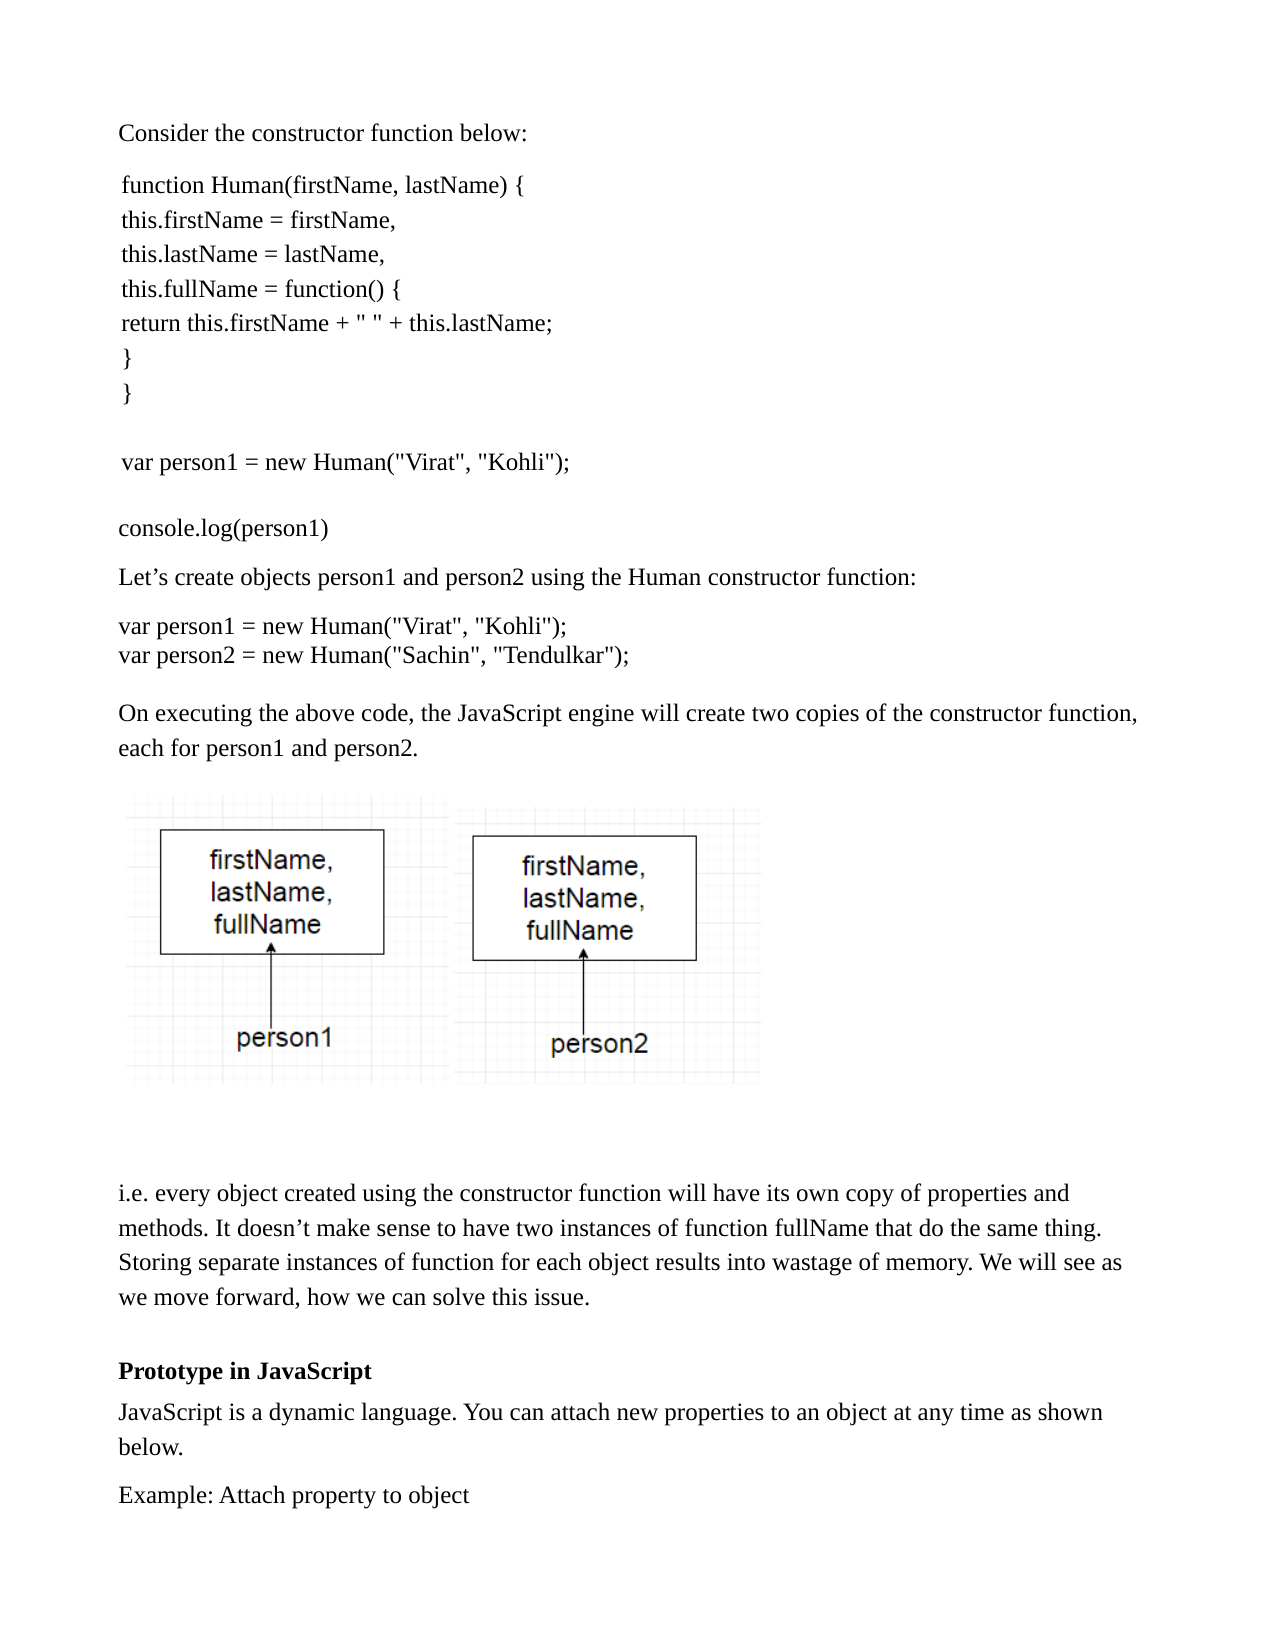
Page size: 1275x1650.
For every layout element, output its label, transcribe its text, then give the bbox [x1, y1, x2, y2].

table_header var person1 = new Human("Virat", "Kohli"); [118, 444, 583, 478]
text var person1 = new Human("Virat", "Kohli"); [118, 611, 1157, 640]
text Let’s create objects person1 and person2 using the Human constructor function: [118, 562, 1157, 591]
table_header this.firstName = firstName, [118, 202, 410, 236]
text Consider the constructor function below: [118, 118, 1157, 147]
text i.e. every object created using the constructor function will have its own copy of properties and methods. It doesn’t make sense to have two instances of function fullName that do the same thing. Storing separate instances of function for each object results into wastage of memory. We will see as we move forward, how we can solve this issue. [118, 1178, 1157, 1311]
table_header this.fullName = function() { [118, 271, 417, 306]
subtitle Prototype in JavaScript [118, 1356, 1157, 1384]
text Example: Attach property to object [118, 1481, 1157, 1509]
text JavaScript is a dynamic language. You can attach new properties to an object at any time as shown below. [118, 1397, 1157, 1460]
text var person2 = new Human("Sachin", "Tendulkar"); [118, 640, 1157, 669]
table_header [118, 479, 136, 513]
table_header } [118, 340, 148, 375]
table_header } [118, 375, 148, 409]
text console.log(person1) [118, 513, 1157, 542]
table_header this.lastName = lastName, [118, 236, 399, 271]
table_header return this.firstName + " " + this.lastName; [118, 306, 566, 340]
text On executing the above code, the JavaScript engine will create two copies of the constructor function, each for person1 and person2. [118, 698, 1157, 761]
table_header function Human(firstName, lastName) { [118, 167, 539, 202]
picture [118, 781, 1157, 1089]
table_header [118, 409, 136, 444]
